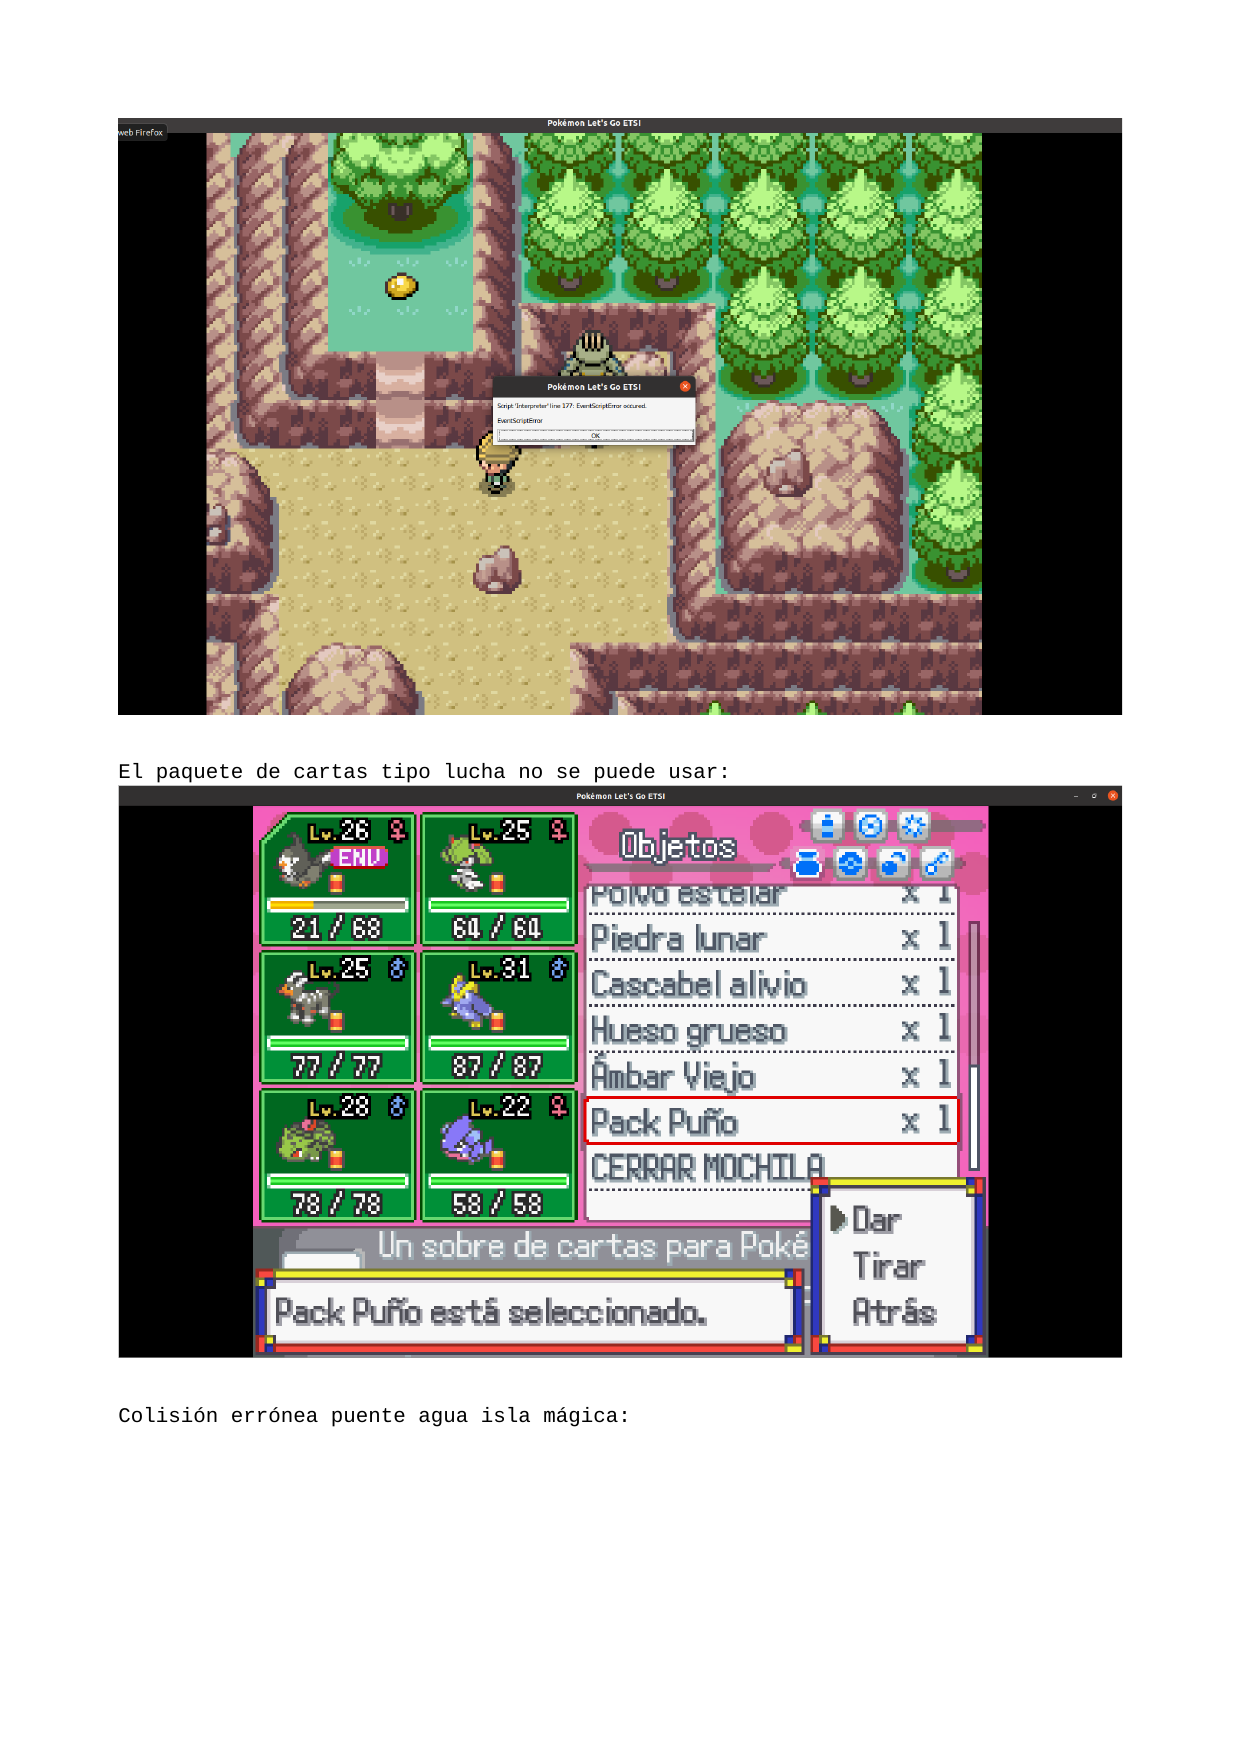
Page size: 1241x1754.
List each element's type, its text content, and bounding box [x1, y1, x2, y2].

text El paquete de cartas tipo lucha no se puede usar: [118, 761, 1122, 785]
picture [118, 785, 1123, 1358]
text Colisión errónea puente agua isla mágica: [118, 1405, 1122, 1428]
picture [118, 118, 1123, 715]
